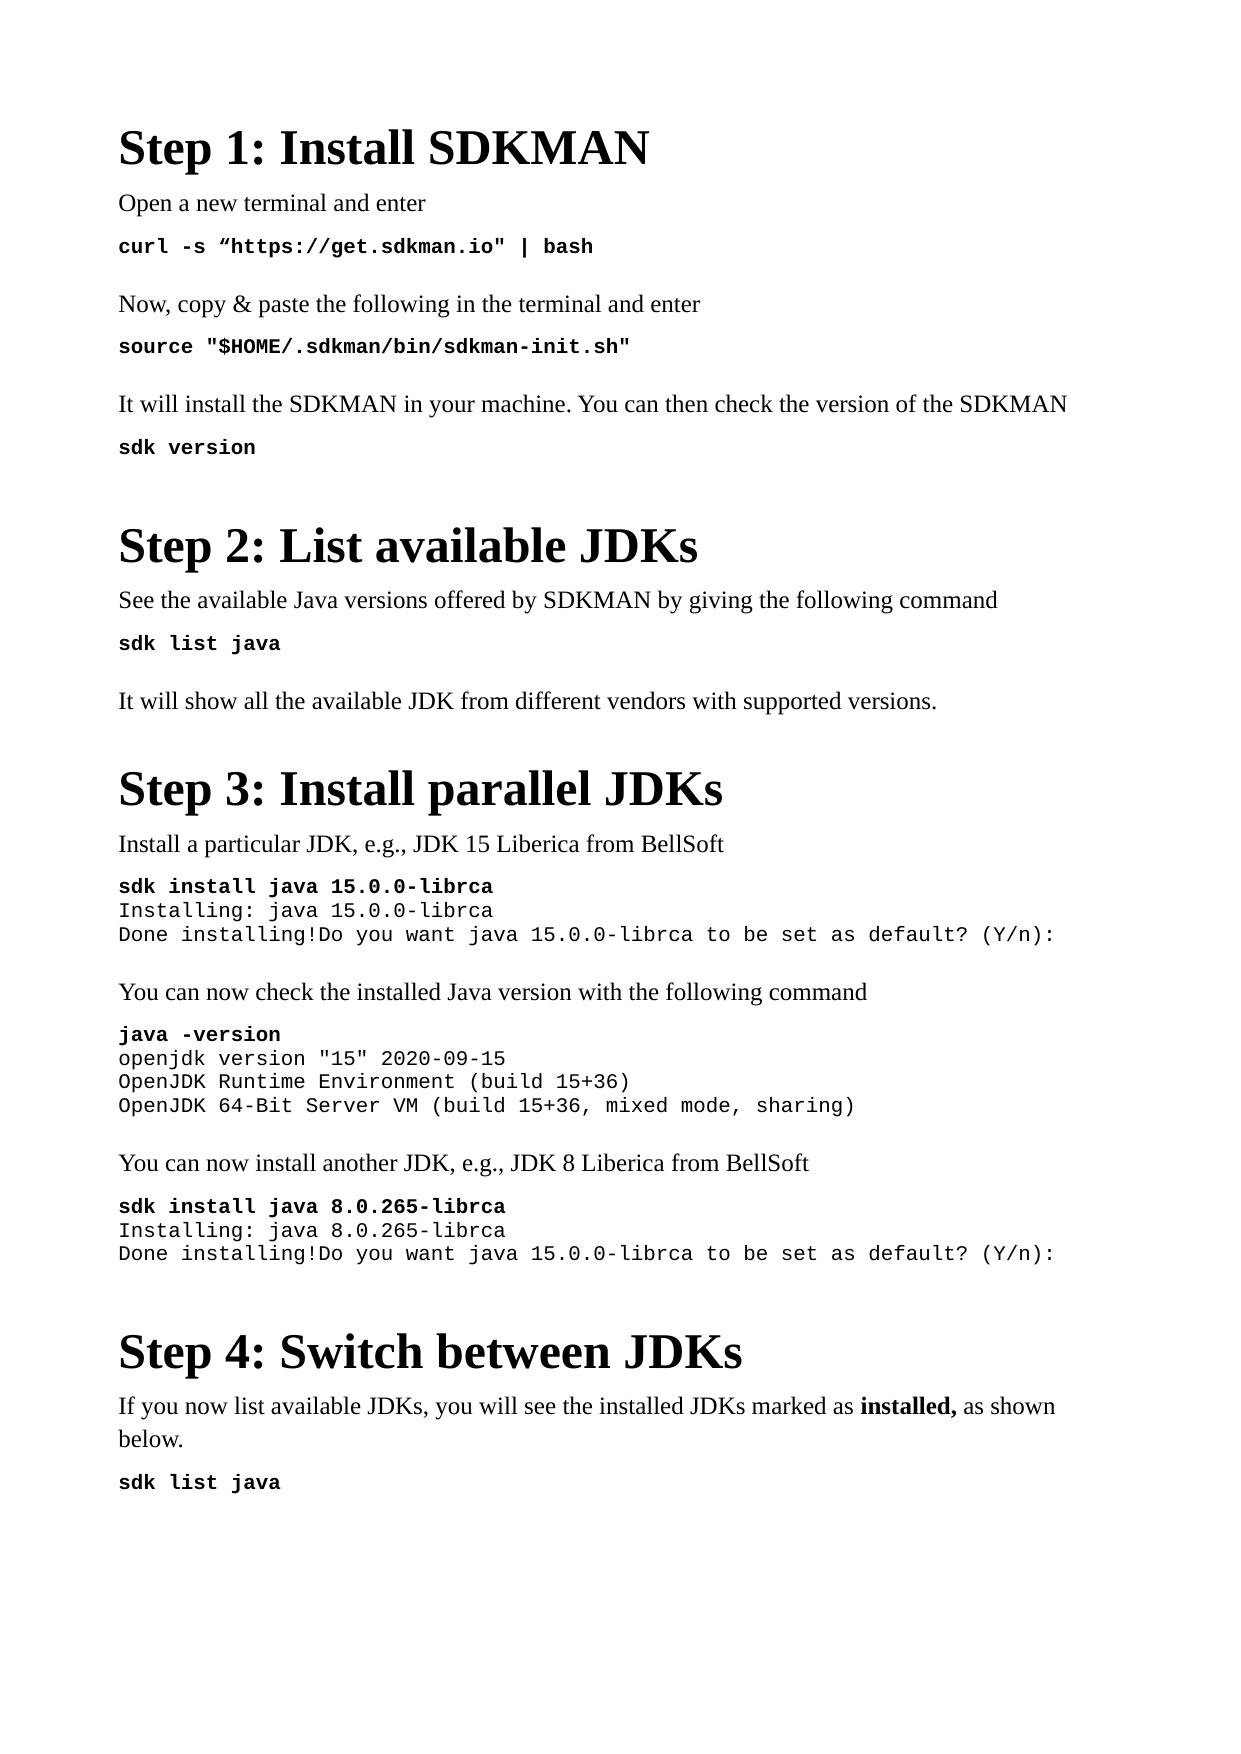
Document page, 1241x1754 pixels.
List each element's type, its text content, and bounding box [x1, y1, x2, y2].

text openjdk version "15" 2020-09-15 [118, 1048, 1122, 1072]
text Now, copy & paste the following in the terminal and enter [118, 289, 1122, 318]
text Done installing!Do you want java 15.0.0-librca to be set as default? (Y/n): [118, 1243, 1122, 1267]
text You can now install another JDK, e.g., JDK 8 Liberica from BellSoft [118, 1148, 1122, 1177]
text sdk install java 8.0.265-librca [118, 1196, 1122, 1219]
text sdk install java 15.0.0-librca [118, 876, 1122, 900]
text Done installing!Do you want java 15.0.0-librca to be set as default? (Y/n): [118, 923, 1122, 947]
subtitle Step 3: Install parallel JDKs [118, 759, 1122, 816]
text Installing: java 15.0.0-librca [118, 900, 1122, 923]
subtitle Step 1: Install SDKMAN [118, 118, 1122, 176]
text Open a new terminal and enter [118, 188, 1122, 217]
subtitle Step 2: List available JDKs [118, 515, 1122, 573]
text OpenJDK Runtime Environment (build 15+36) [118, 1072, 1122, 1095]
text sdk list java [118, 633, 1122, 657]
text source "$HOME/.sdkman/bin/sdkman-init.sh" [118, 336, 1122, 360]
text sdk list java [118, 1472, 1122, 1496]
text java -version [118, 1024, 1122, 1048]
text Installing: java 8.0.265-librca [118, 1219, 1122, 1243]
text If you now list available JDKs, you will see the installed JDKs marked as installed, as shown below. [118, 1391, 1122, 1453]
text You can now check the installed Java version with the following command [118, 977, 1122, 1005]
text OpenJDK 64-Bit Server VM (build 15+36, mixed mode, sharing) [118, 1095, 1122, 1119]
text It will install the SDKMAN in your machine. You can then check the version of the SDKMAN [118, 389, 1122, 418]
text It will show all the available JDK from different vendors with supported versions. [118, 686, 1122, 715]
text See the available Java versions offered by SDKMAN by giving the following command [118, 585, 1122, 614]
text curl -s “https://get.sdkman.io" | bash [118, 236, 1122, 259]
text sdk version [118, 437, 1122, 461]
text Install a particular JDK, e.g., JDK 15 Liberica from BellSoft [118, 829, 1122, 857]
subtitle Step 4: Switch between JDKs [118, 1321, 1122, 1379]
